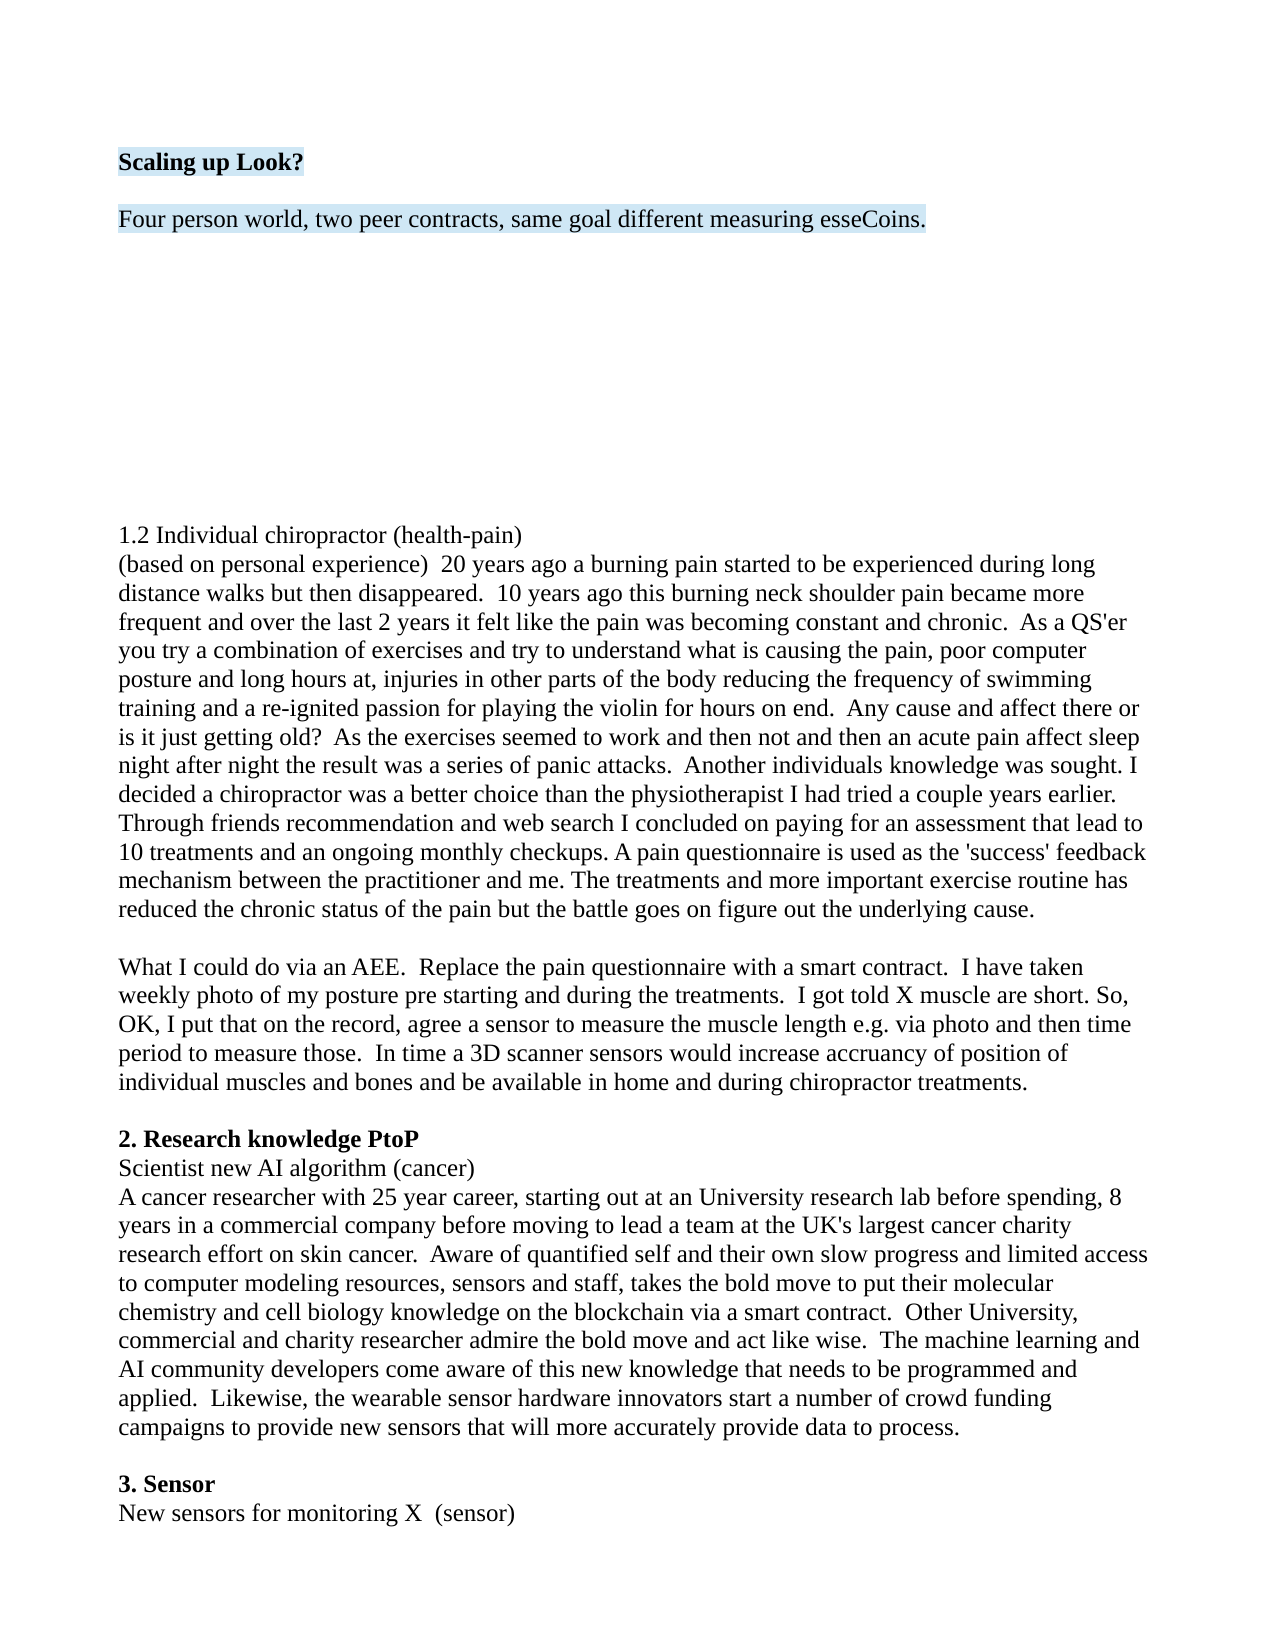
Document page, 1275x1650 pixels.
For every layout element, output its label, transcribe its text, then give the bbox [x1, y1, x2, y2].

text New sensors for monitoring X (sensor) [118, 1498, 1157, 1527]
text 3. Sensor [118, 1469, 1157, 1498]
text A cancer researcher with 25 year career, starting out at an University research lab before spending, 8 years in a commercial company before moving to lead a team at the UK's largest cancer charity research effort on skin cancer. Aware of quantified self and their own slow progress and limited access to computer modeling resources, sensors and staff, takes the bold move to put their molecular chemistry and cell biology knowledge on the blockchain via a smart contract. Other University, commercial and charity researcher admire the bold move and act like wise. The machine learning and AI community developers come aware of this new knowledge that needs to be programmed and applied. Likewise, the wearable sensor hardware innovators start a number of crowd funding campaigns to provide new sensors that will more accurately provide data to process. [118, 1182, 1157, 1441]
text (based on personal experience) 20 years ago a burning pain started to be experienced during long distance walks but then disappeared. 10 years ago this burning neck shoulder pain became more frequent and over the last 2 years it felt like the pain was becoming constant and chronic. As a QS'er you try a combination of exercises and try to understand what is causing the pain, poor computer posture and long hours at, injuries in other parts of the body reducing the frequency of swimming training and a re-ignited passion for playing the violin for hours on end. Any cause and affect there or is it just getting old? As the exercises seemed to work and then not and then an acute pain affect sleep night after night the result was a series of panic attacks. Another individuals knowledge was sought. I decided a chiropractor was a better choice than the physiotherapist I had tried a couple years earlier. Through friends recommendation and web search I concluded on paying for an assessment that lead to 10 treatments and an ongoing monthly checkups. A pain questionnaire is used as the 'success' feedback mechanism between the practitioner and me. The treatments and more important exercise routine has reduced the chronic status of the pain but the battle goes on figure out the underlying cause. [118, 549, 1157, 923]
text 2. Research knowledge PtoP [118, 1124, 1157, 1153]
text Four person world, two peer contracts, same goal different measuring esseCoins. [118, 204, 1157, 233]
text What I could do via an AEE. Replace the pain questionnaire with a smart contract. I have taken weekly photo of my posture pre starting and during the treatments. I got told X muscle are short. So, OK, I put that on the record, agree a sensor to measure the muscle length e.g. via photo and then time period to measure those. In time a 3D scanner sensors would increase accruancy of position of individual muscles and bones and be available in home and during chiropractor treatments. [118, 952, 1157, 1096]
text Scientist new AI algorithm (cancer) [118, 1153, 1157, 1182]
text 1.2 Individual chiropractor (health-pain) [118, 521, 1157, 549]
text Scaling up Look? [118, 147, 1157, 176]
